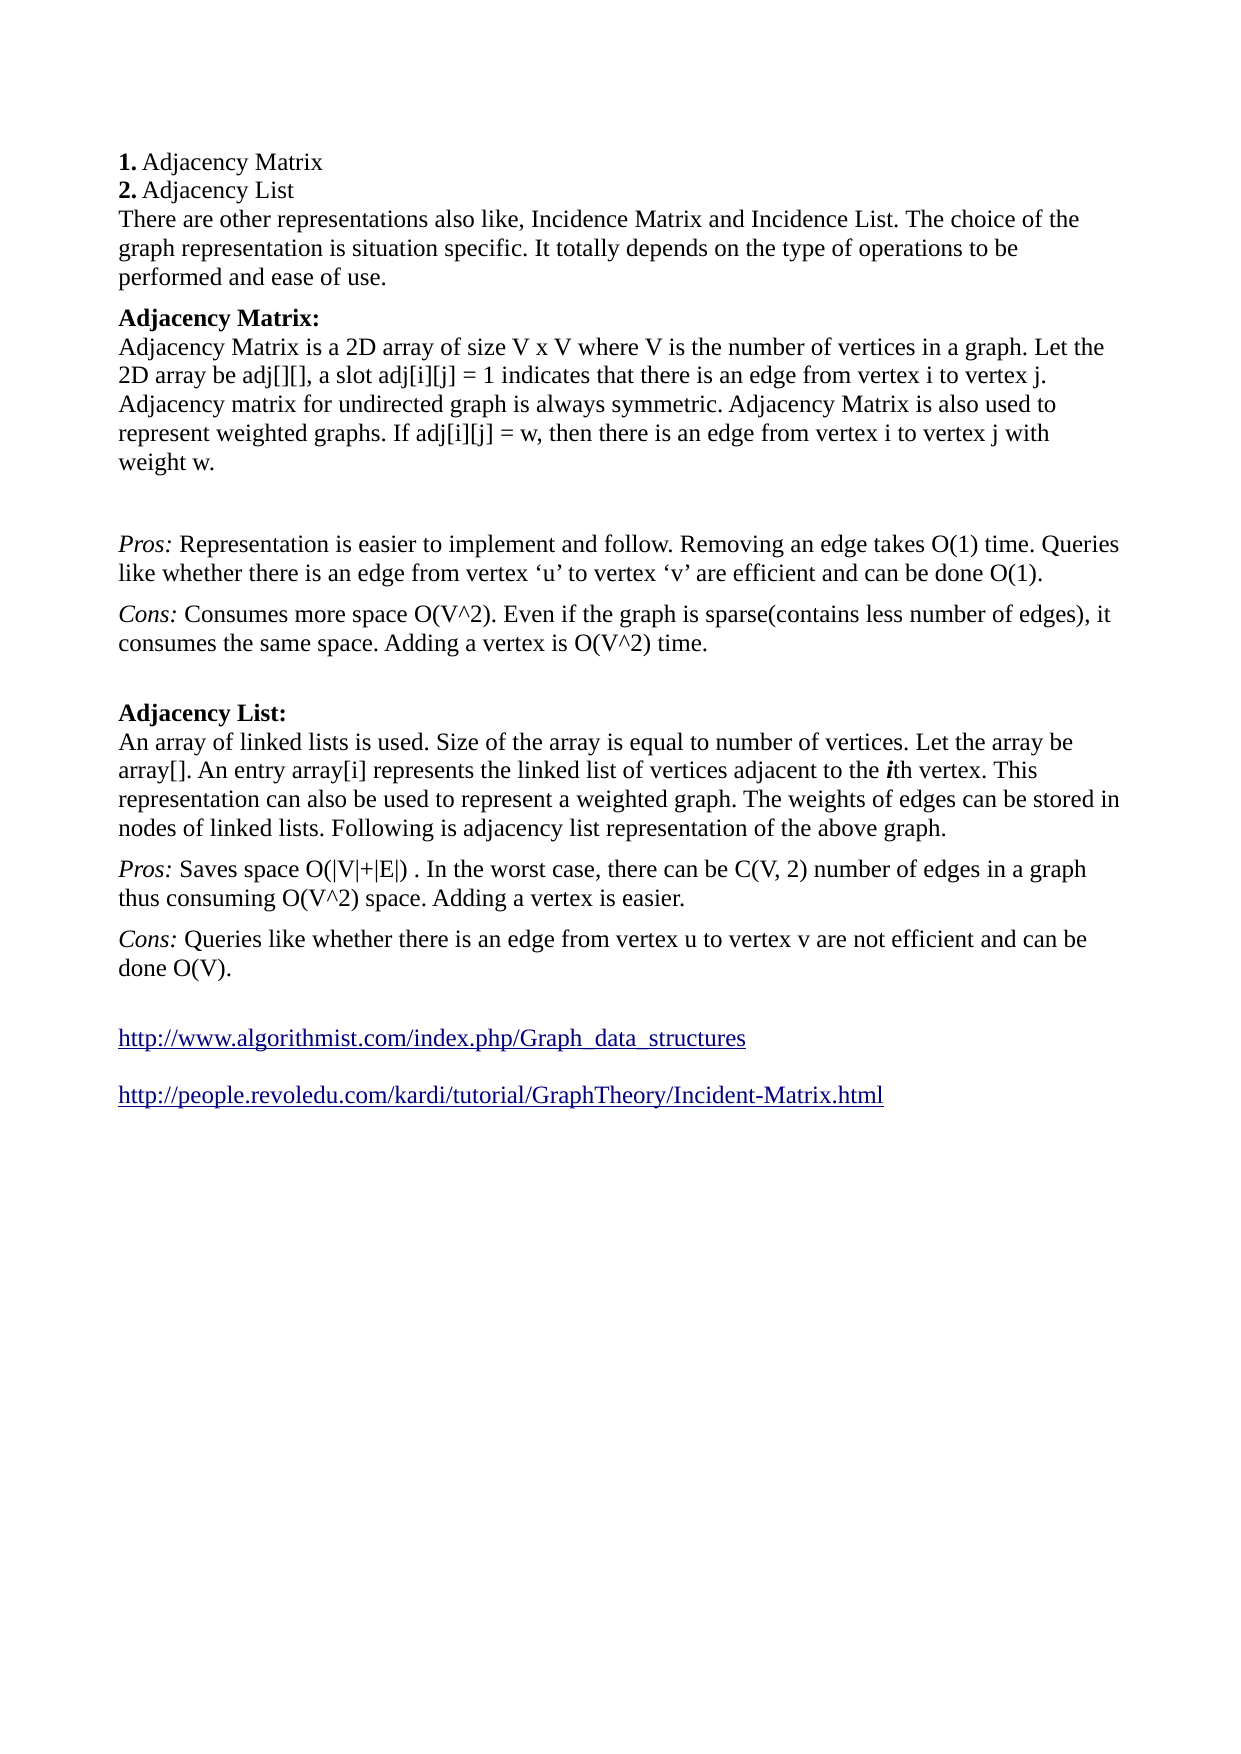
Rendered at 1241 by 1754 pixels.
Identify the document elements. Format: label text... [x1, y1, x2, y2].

text 1. Adjacency Matrix 2. Adjacency List There are other representations also like, Incidence Matrix and Incidence List. The choice of the graph representation is situation specific. It totally depends on the type of operations to be performed and ease of use. [118, 118, 1122, 291]
text Cons: Queries like whether there is an edge from vertex u to vertex v are not efficient and can be done O(V). [118, 924, 1122, 982]
text Cons: Consumes more space O(V^2). Even if the graph is sparse(contains less number of edges), it consumes the same space. Adding a vertex is O(V^2) time. [118, 599, 1122, 657]
text Adjacency Matrix: Adjacency Matrix is a 2D array of size V x V where V is the number of vertices in a graph. Let the 2D array be adj[][], a slot adj[i][j] = 1 indicates that there is an edge from vertex i to vertex j. Adjacency matrix for undirected graph is always symmetric. Adjacency Matrix is also used to represent weighted graphs. If adj[i][j] = w, then there is an edge from vertex i to vertex j with weight w. [118, 303, 1122, 476]
text http://people.revoledu.com/kardi/tutorial/GraphTheory/Incident-Matrix.html [118, 1081, 1122, 1109]
text Pros: Representation is easier to implement and follow. Removing an edge takes O(1) time. Queries like whether there is an edge from vertex ‘u’ to vertex ‘v’ are efficient and can be done O(1). [118, 529, 1122, 587]
text Adjacency List: An array of linked lists is used. Size of the array is equal to number of vertices. Let the array be array[]. An entry array[i] represents the linked list of vertices adjacent to the ith vertex. This representation can also be used to represent a weighted graph. The weights of edges can be stored in nodes of linked lists. Following is adjacency list representation of the above graph. [118, 669, 1122, 842]
text http://www.algorithmist.com/index.php/Graph_data_structures [118, 1023, 1122, 1052]
text Pros: Saves space O(|V|+|E|) . In the worst case, there can be C(V, 2) number of edges in a graph thus consuming O(V^2) space. Adding a vertex is easier. [118, 854, 1122, 912]
